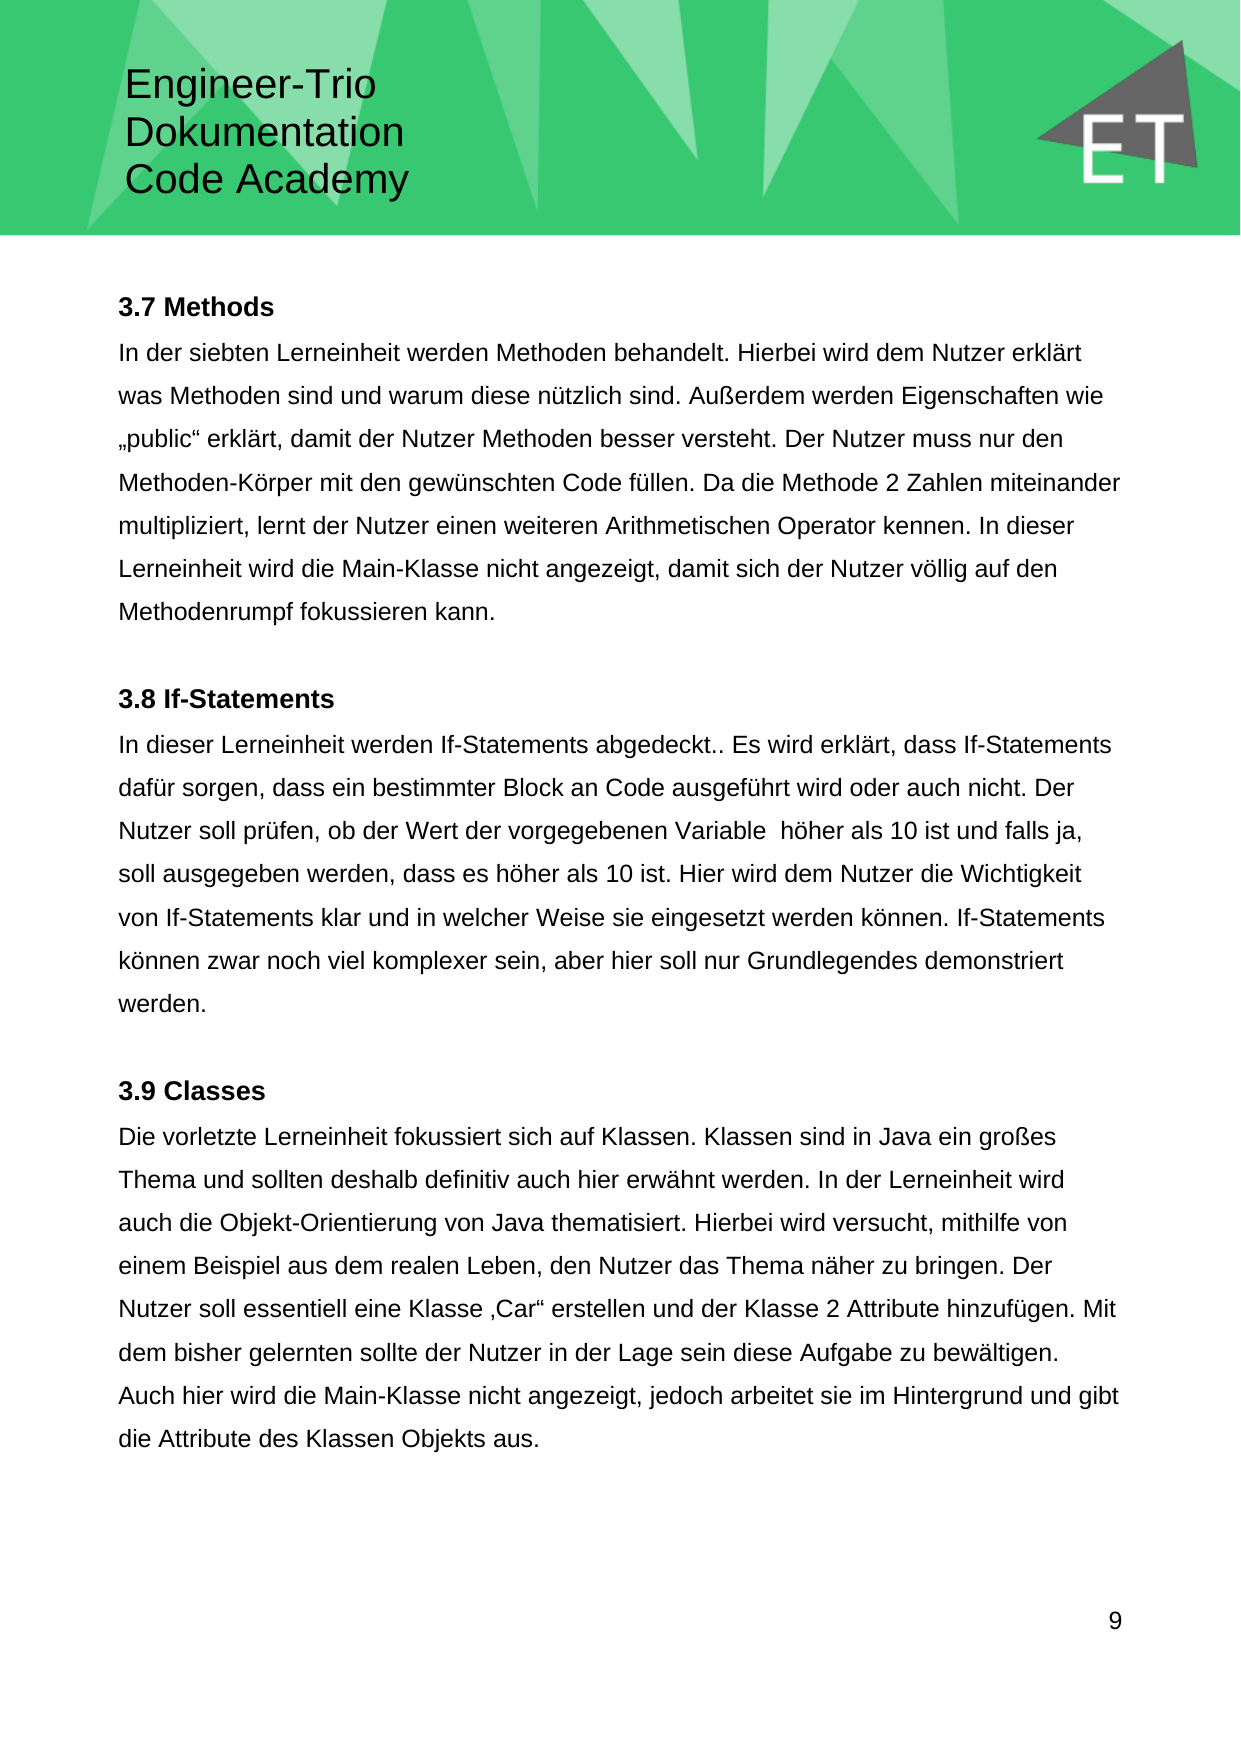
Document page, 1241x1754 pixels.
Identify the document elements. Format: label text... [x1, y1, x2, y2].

text 3.7 Methods [118, 291, 1122, 323]
text In der siebten Lerneinheit werden Methoden behandelt. Hierbei wird dem Nutzer erklärt was Methoden sind und warum diese nützlich sind. Außerdem werden Eigenschaften wie „public“ erklärt, damit der Nutzer Methoden besser versteht. Der Nutzer muss nur den Methoden-Körper mit den gewünschten Code füllen. Da die Methode 2 Zahlen miteinander multipliziert, lernt der Nutzer einen weiteren Arithmetischen Operator kennen. In dieser Lerneinheit wird die Main-Klasse nicht angezeigt, damit sich der Nutzer völlig auf den Methodenrumpf fokussieren kann. [118, 338, 1122, 626]
picture [0, 0, 1241, 1754]
text In dieser Lerneinheit werden If-Statements abgedeckt.. Es wird erklärt, dass If-Statements dafür sorgen, dass ein bestimmter Block an Code ausgeführt wird oder auch nicht. Der Nutzer soll prüfen, ob der Wert der vorgegebenen Variable höher als 10 ist und falls ja, soll ausgegeben werden, dass es höher als 10 ist. Hier wird dem Nutzer die Wichtigkeit von If-Statements klar und in welcher Weise sie eingesetzt werden können. If-Statements können zwar noch viel komplexer sein, aber hier soll nur Grundlegendes demonstriert werden. [118, 730, 1122, 1018]
text Die vorletzte Lerneinheit fokussiert sich auf Klassen. Klassen sind in Java ein großes Thema und sollten deshalb definitiv auch hier erwähnt werden. In der Lerneinheit wird auch die Objekt-Orientierung von Java thematisiert. Hierbei wird versucht, mithilfe von einem Beispiel aus dem realen Leben, den Nutzer das Thema näher zu bringen. Der Nutzer soll essentiell eine Klasse ‚Car“ erstellen und der Klasse 2 Attribute hinzufügen. Mit dem bisher gelernten sollte der Nutzer in der Lage sein diese Aufgabe zu bewältigen. Auch hier wird die Main-Klasse nicht angezeigt, jedoch arbeitet sie im Hintergrund und gibt die Attribute des Klassen Objekts aus. [118, 1122, 1122, 1453]
text 3.9 Classes [118, 1075, 1122, 1106]
text 3.8 If-Statements [118, 683, 1122, 714]
